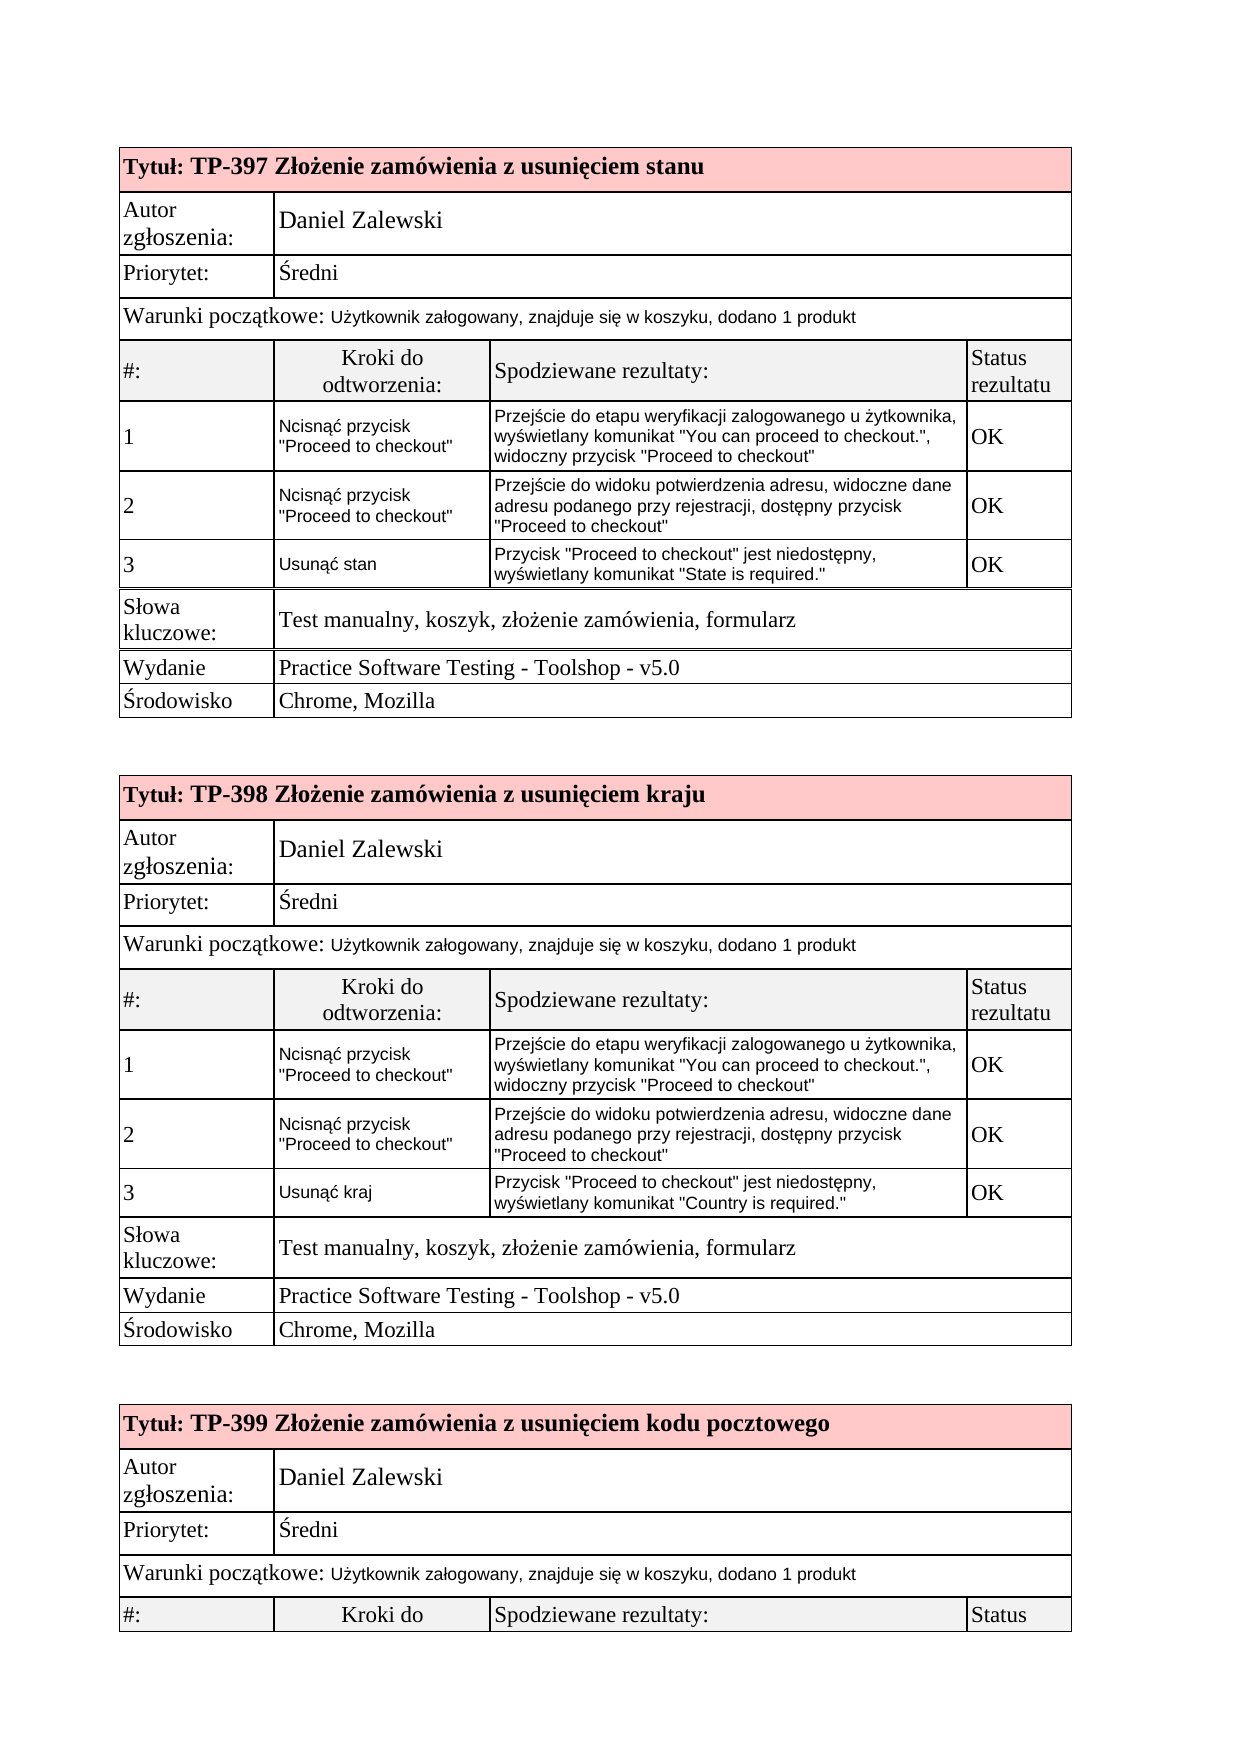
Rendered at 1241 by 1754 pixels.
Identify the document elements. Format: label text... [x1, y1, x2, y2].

table_cell Średni [275, 256, 1071, 297]
table_cell 3 [120, 540, 273, 587]
table_cell Status rezultatu [968, 970, 1071, 1029]
table_cell 2 [120, 1100, 273, 1168]
table_cell Spodziewane rezultaty: [491, 1598, 966, 1631]
table_cell #: [120, 970, 273, 1029]
table_cell Średni [275, 1513, 1071, 1554]
table_cell Ncisnąć przycisk "Proceed to checkout" [275, 1100, 489, 1168]
table_cell #: [120, 1598, 273, 1631]
table_cell Chrome, Mozilla [275, 684, 1071, 717]
table_cell OK [968, 1100, 1071, 1168]
table_cell Priorytet: [120, 885, 273, 925]
table_cell 1 [120, 402, 273, 470]
table_cell Przejście do etapu weryfikacji zalogowanego u żytkownika, wyświetlany komunikat "You can proceed to checkout.", widoczny przycisk "Proceed to checkout" [491, 1031, 966, 1098]
table_cell 2 [120, 472, 273, 539]
table_cell Spodziewane rezultaty: [491, 970, 966, 1029]
table_cell OK [968, 402, 1071, 470]
table_cell Usunąć kraj [275, 1169, 489, 1216]
table_cell Daniel Zalewski [275, 821, 1071, 883]
table_cell 3 [120, 1169, 273, 1216]
table_cell Spodziewane rezultaty: [491, 341, 966, 400]
table_cell Practice Software Testing - Toolshop - v5.0 [275, 1279, 1071, 1312]
table_cell Wydanie [120, 1279, 273, 1312]
table_cell Środowisko [120, 684, 273, 717]
table_cell Słowa kluczowe: [120, 590, 273, 648]
table_cell Słowa kluczowe: [120, 1218, 273, 1277]
table_cell Priorytet: [120, 1513, 273, 1554]
table_cell Status rezultatu [968, 341, 1071, 400]
table_cell OK [968, 540, 1071, 587]
table_cell Chrome, Mozilla [275, 1313, 1071, 1345]
table_cell Kroki do odtworzenia: [275, 341, 489, 400]
table_cell Status [968, 1598, 1071, 1631]
table_cell Autor zgłoszenia: [120, 1450, 273, 1511]
table_cell Usunąć stan [275, 540, 489, 587]
table_cell Priorytet: [120, 256, 273, 297]
table_header Tytuł: TP-398 Złożenie zamówienia z usunięciem kraju [120, 776, 1071, 819]
table_cell Warunki początkowe: Użytkownik załogowany, znajduje się w koszyku, dodano 1 produkt [120, 927, 1071, 968]
table_header Tytuł: TP-397 Złożenie zamówienia z usunięciem stanu [120, 148, 1071, 191]
table_header Tytuł: TP-399 Złożenie zamówienia z usunięciem kodu pocztowego [120, 1405, 1071, 1448]
table_cell Przycisk "Proceed to checkout" jest niedostępny, wyświetlany komunikat "Country is required." [491, 1169, 966, 1216]
table_cell Ncisnąć przycisk "Proceed to checkout" [275, 1031, 489, 1098]
table_cell Średni [275, 885, 1071, 925]
table_cell Wydanie [120, 651, 273, 683]
table_cell #: [120, 341, 273, 400]
table_cell Kroki do odtworzenia: [275, 970, 489, 1029]
table_cell Przejście do etapu weryfikacji zalogowanego u żytkownika, wyświetlany komunikat "You can proceed to checkout.", widoczny przycisk "Proceed to checkout" [491, 402, 966, 470]
table_cell Test manualny, koszyk, złożenie zamówienia, formularz [275, 1218, 1071, 1277]
table_cell 1 [120, 1031, 273, 1098]
table_cell OK [968, 1169, 1071, 1216]
table_cell Daniel Zalewski [275, 1450, 1071, 1511]
table_cell OK [968, 472, 1071, 539]
table_cell Ncisnąć przycisk "Proceed to checkout" [275, 472, 489, 539]
table_cell Test manualny, koszyk, złożenie zamówienia, formularz [275, 590, 1071, 648]
table_cell Kroki do [275, 1598, 489, 1631]
table_cell Autor zgłoszenia: [120, 193, 273, 254]
table_cell OK [968, 1031, 1071, 1098]
table_cell Przycisk "Proceed to checkout" jest niedostępny, wyświetlany komunikat "State is required." [491, 540, 966, 587]
table_cell Środowisko [120, 1313, 273, 1345]
table_cell Practice Software Testing - Toolshop - v5.0 [275, 651, 1071, 683]
table_cell Warunki początkowe: Użytkownik załogowany, znajduje się w koszyku, dodano 1 produkt [120, 299, 1071, 339]
table_cell Przejście do widoku potwierdzenia adresu, widoczne dane adresu podanego przy rejestracji, dostępny przycisk "Proceed to checkout" [491, 1100, 966, 1168]
table_cell Przejście do widoku potwierdzenia adresu, widoczne dane adresu podanego przy rejestracji, dostępny przycisk "Proceed to checkout" [491, 472, 966, 539]
table_cell Ncisnąć przycisk "Proceed to checkout" [275, 402, 489, 470]
table_cell Warunki początkowe: Użytkownik załogowany, znajduje się w koszyku, dodano 1 produkt [120, 1556, 1071, 1596]
table_cell Autor zgłoszenia: [120, 821, 273, 883]
table_cell Daniel Zalewski [275, 193, 1071, 254]
